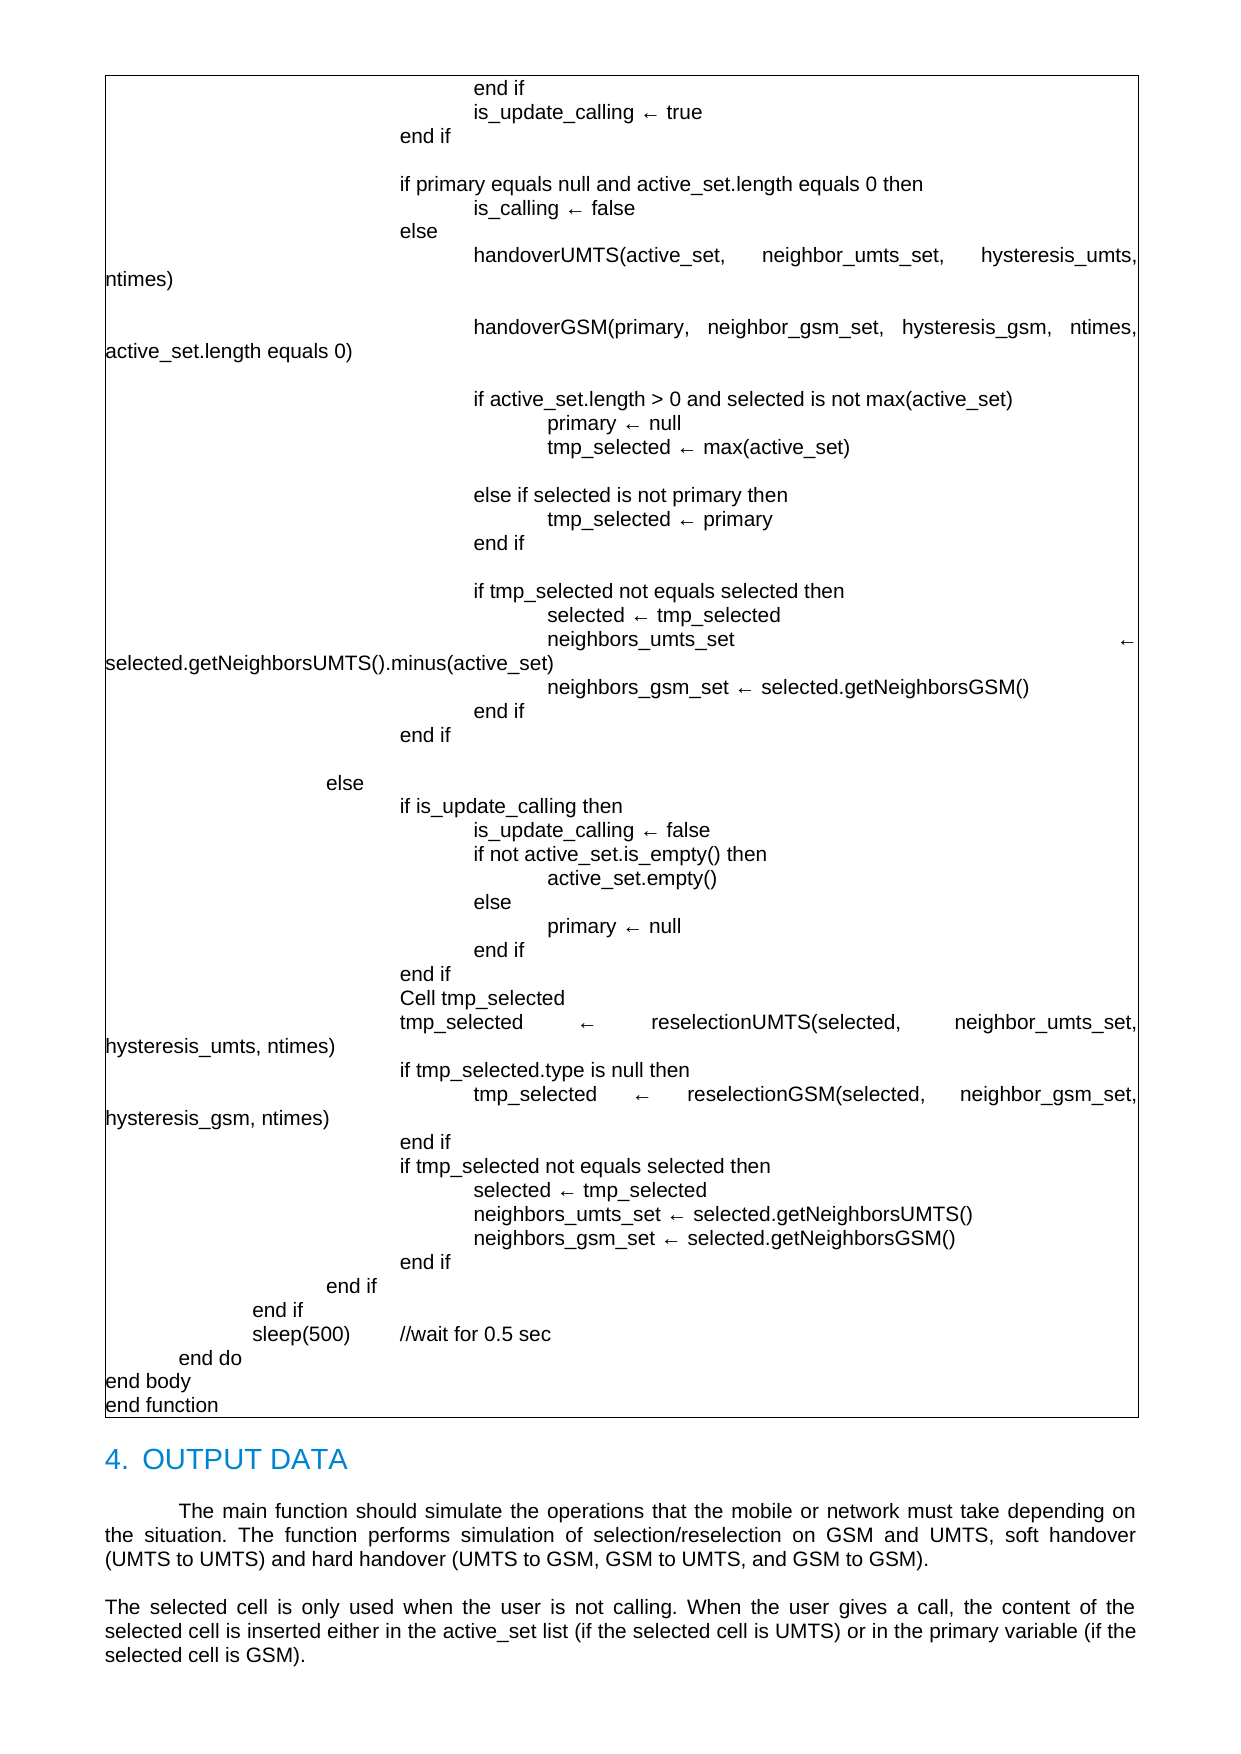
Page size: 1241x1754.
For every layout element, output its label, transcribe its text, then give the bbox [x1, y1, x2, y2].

text end if [106, 123, 1138, 147]
text if is_update_calling then [106, 794, 1138, 818]
text The selected cell is only used when the user is not calling. When the user gives a call, the content of the selected cell is inserted either in the active_set list (if the selected cell is UMTS) or in the primary variable (if the selected cell is GSM). [104, 1595, 1138, 1667]
text is_update_calling ← false [106, 818, 1138, 842]
text end if [106, 937, 1138, 961]
text active_set.empty() [106, 866, 1138, 889]
text end body [106, 1369, 1138, 1393]
text is_calling ← false [106, 195, 1138, 219]
text if primary equals null and active_set.length equals 0 then [106, 171, 1138, 195]
text else [106, 889, 1138, 913]
text selected ← tmp_selected [106, 602, 1138, 626]
text end if [106, 961, 1138, 985]
text end do [106, 1345, 1138, 1369]
text sleep(500) //wait for 0.5 sec [106, 1321, 1138, 1345]
text neighbors_umts_set ← selected.getNeighborsUMTS().minus(active_set) [106, 626, 1138, 674]
text primary ← null [106, 410, 1138, 434]
text end if [106, 1273, 1138, 1297]
text end if [106, 1249, 1138, 1273]
text else if selected is not primary then [106, 482, 1138, 506]
text if tmp_selected not equals selected then [106, 578, 1138, 602]
text primary ← null [106, 913, 1138, 937]
text handoverUMTS(active_set, neighbor_umts_set, hysteresis_umts, ntimes) [106, 243, 1138, 291]
text else [106, 219, 1138, 243]
text end if [106, 698, 1138, 722]
text end if [106, 1129, 1138, 1153]
text tmp_selected ← primary [106, 506, 1138, 530]
text is_update_calling ← true [106, 99, 1138, 123]
text tmp_selected ← reselectionUMTS(selected, neighbor_umts_set, hysteresis_umts, ntimes) [106, 1009, 1138, 1057]
text handoverGSM(primary, neighbor_gsm_set, hysteresis_gsm, ntimes, active_set.length equals 0) [106, 314, 1138, 363]
text The main function should simulate the operations that the mobile or network must take depending on the situation. The function performs simulation of selection/reselection on GSM and UMTS, soft handover (UMTS to UMTS) and hard handover (UMTS to GSM, GSM to UMTS, and GSM to GSM). [104, 1499, 1138, 1571]
text neighbors_gsm_set ← selected.getNeighborsGSM() [106, 1225, 1138, 1249]
text end if [106, 76, 1138, 99]
text end if [106, 1297, 1138, 1321]
text if active_set.length > 0 and selected is not max(active_set) [106, 386, 1138, 410]
text Cell tmp_selected [106, 985, 1138, 1009]
text tmp_selected ← reselectionGSM(selected, neighbor_gsm_set, hysteresis_gsm, ntimes) [106, 1081, 1138, 1129]
text neighbors_umts_set ← selected.getNeighborsUMTS() [106, 1201, 1138, 1225]
text end function [106, 1393, 1138, 1417]
text if not active_set.is_empty() then [106, 842, 1138, 866]
text else [106, 770, 1138, 794]
text if tmp_selected.type is null then [106, 1057, 1138, 1081]
text if tmp_selected not equals selected then [106, 1153, 1138, 1177]
text selected ← tmp_selected [106, 1177, 1138, 1201]
list OUTPUT DATA [104, 1442, 1138, 1475]
text neighbors_gsm_set ← selected.getNeighborsGSM() [106, 674, 1138, 698]
text end if [106, 530, 1138, 555]
text tmp_selected ← max(active_set) [106, 434, 1138, 459]
text end if [106, 722, 1138, 746]
